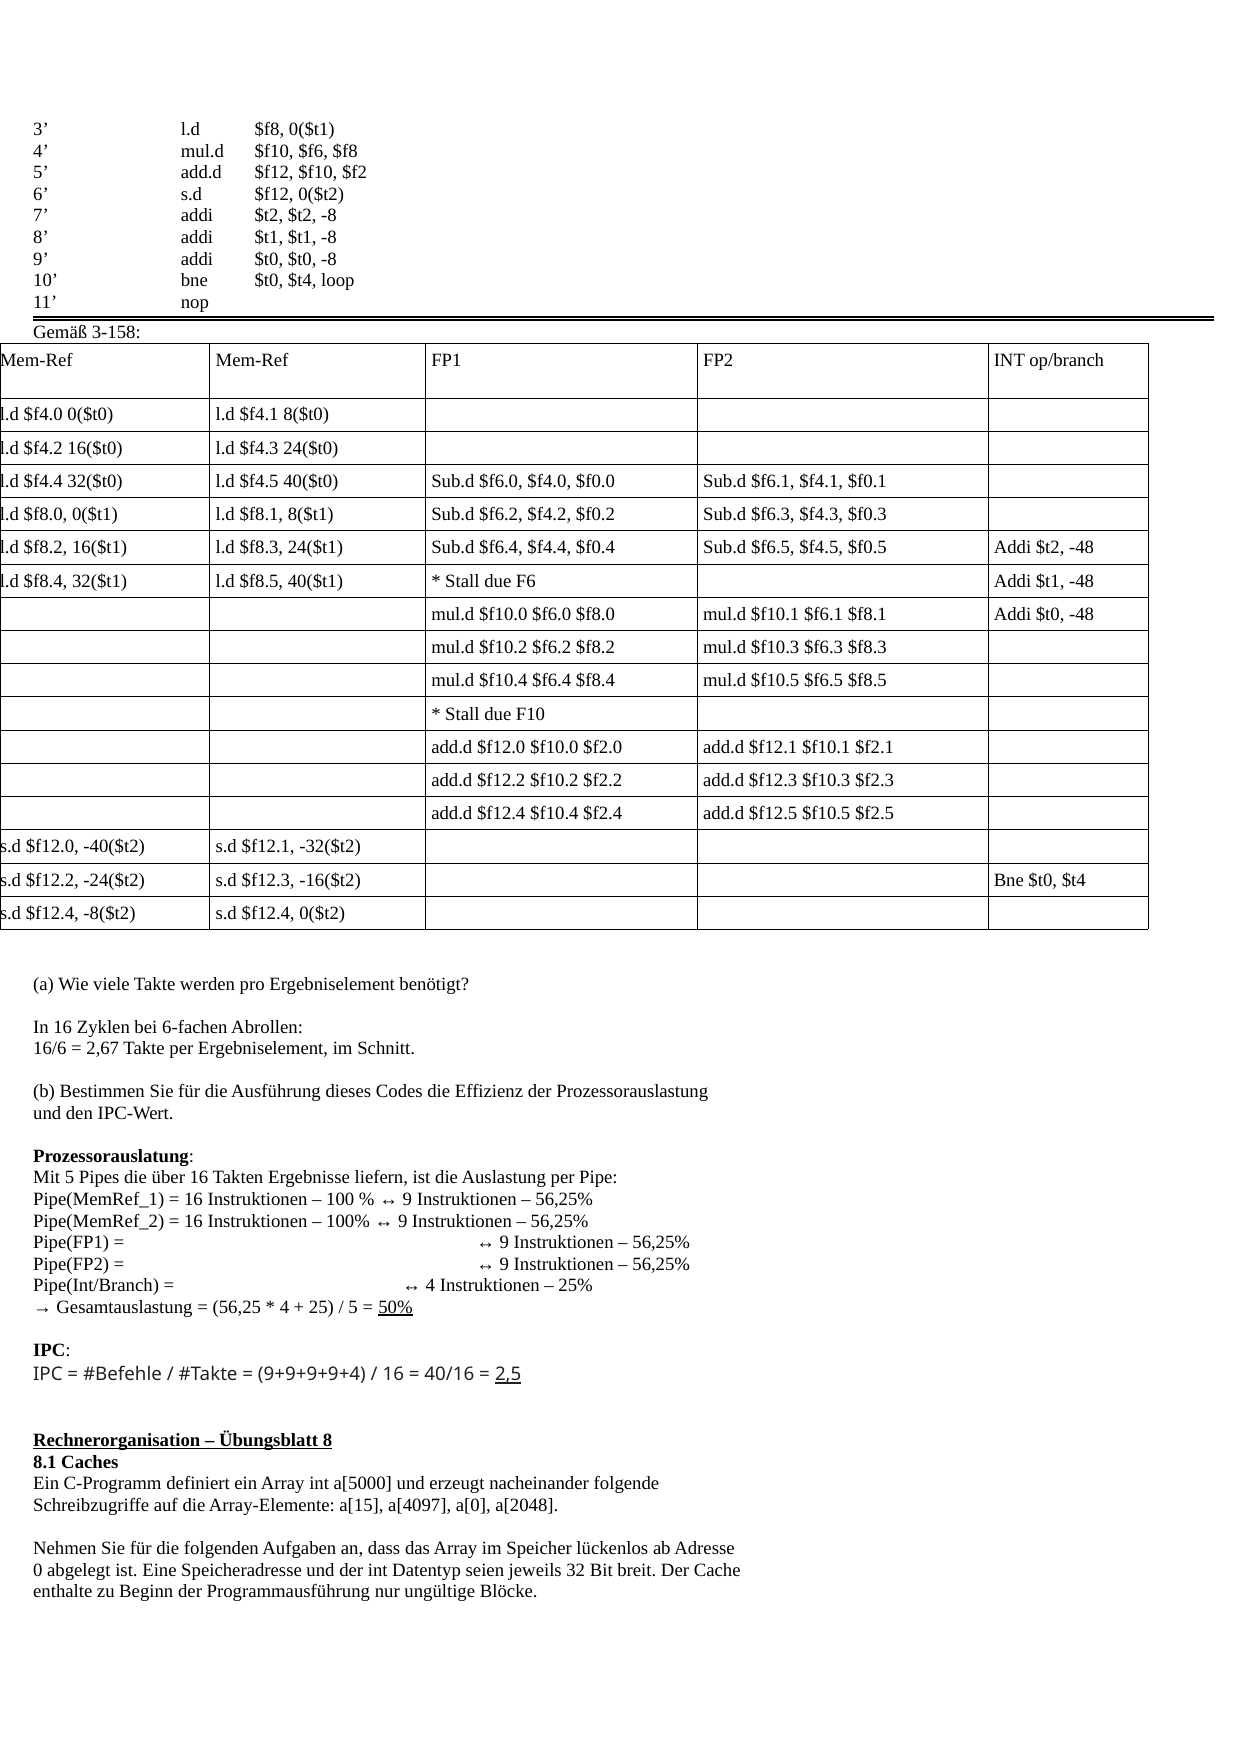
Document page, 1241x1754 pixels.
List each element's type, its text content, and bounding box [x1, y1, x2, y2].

table_cell * Stall due F10 [426, 697, 697, 730]
table_cell [426, 897, 697, 929]
table_cell [210, 797, 425, 829]
table_cell Addi $t2, -48 [989, 531, 1148, 563]
table_cell l.d $f8.3, 24($t1) [210, 531, 425, 563]
text → Gesamtauslastung = (56,25 * 4 + 25) / 5 = 50% [33, 1296, 1214, 1317]
table_cell mul.d $f10.4 $f6.4 $f8.4 [426, 664, 697, 696]
table_cell [698, 432, 988, 464]
text Rechnerorganisation – Übungsblatt 8 [33, 1429, 1214, 1451]
text IPC: [33, 1339, 1214, 1361]
table_cell add.d $f12.2 $f10.2 $f2.2 [426, 764, 697, 796]
table_cell [989, 797, 1148, 829]
table_cell Bne $t0, $t4 [989, 864, 1148, 896]
table_cell [698, 697, 988, 730]
table_cell [426, 432, 697, 464]
table_cell [210, 598, 425, 630]
text Mit 5 Pipes die über 16 Takten Ergebnisse liefern, ist die Auslastung per Pipe: [33, 1166, 1214, 1188]
table_cell [426, 864, 697, 896]
table_cell mul.d $f10.3 $f6.3 $f8.3 [698, 631, 988, 663]
table_cell Sub.d $f6.0, $f4.0, $f0.0 [426, 465, 697, 497]
table_cell add.d $f12.5 $f10.5 $f2.5 [698, 797, 988, 829]
table_cell [698, 565, 988, 597]
table_cell [989, 664, 1148, 696]
table_cell l.d $f8.2, 16($t1) [1, 531, 209, 563]
text Pipe(Int/Branch) = ↔ 4 Instruktionen – 25% [33, 1274, 1214, 1296]
text Pipe(FP2) = ↔ 9 Instruktionen – 56,25% [33, 1253, 1214, 1274]
table_header Mem-Ref [1, 344, 209, 397]
table_cell Sub.d $f6.5, $f4.5, $f0.5 [698, 531, 988, 563]
table_cell [426, 830, 697, 863]
text 0 abgelegt ist. Eine Speicheradresse und der int Datentyp seien jeweils 32 Bit breit. Der Cache [33, 1558, 1214, 1580]
table_cell [989, 731, 1148, 763]
table_cell l.d $f4.4 32($t0) [1, 465, 209, 497]
text (a) Wie viele Takte werden pro Ergebniselement benötigt? [33, 972, 1214, 994]
text IPC = #Befehle / #Takte = (9+9+9+9+4) / 16 = 40/16 = 2,5 [33, 1361, 1214, 1386]
table_cell [210, 731, 425, 763]
text 6’ s.d $f12, 0($t2) [33, 183, 1214, 204]
table_cell [989, 399, 1148, 431]
table_cell l.d $f4.0 0($t0) [1, 399, 209, 431]
table_cell [1, 697, 209, 730]
table_cell [989, 498, 1148, 530]
table_cell [426, 399, 697, 431]
text In 16 Zyklen bei 6-fachen Abrollen: [33, 1016, 1214, 1037]
table_header Mem-Ref [210, 344, 425, 397]
table_cell [1, 797, 209, 829]
text Prozessorauslatung: [33, 1145, 1214, 1166]
text 10’ bne $t0, $t4, loop [33, 269, 1214, 291]
text und den IPC-Wert. [33, 1102, 1214, 1123]
table_cell [989, 697, 1148, 730]
table_cell mul.d $f10.0 $f6.0 $f8.0 [426, 598, 697, 630]
text 4’ mul.d $f10, $f6, $f8 [33, 140, 1214, 161]
table_cell [698, 830, 988, 863]
table_cell [989, 432, 1148, 464]
table_cell * Stall due F6 [426, 565, 697, 597]
text 16/6 = 2,67 Takte per Ergebniselement, im Schnitt. [33, 1037, 1214, 1059]
text Pipe(FP1) = ↔ 9 Instruktionen – 56,25% [33, 1231, 1214, 1253]
text Pipe(MemRef_2) = 16 Instruktionen – 100% ↔ 9 Instruktionen – 56,25% [33, 1209, 1214, 1231]
text Nehmen Sie für die folgenden Aufgaben an, dass das Array im Speicher lückenlos ab Adresse [33, 1537, 1214, 1558]
table_header FP2 [698, 344, 988, 397]
table_cell Sub.d $f6.4, $f4.4, $f0.4 [426, 531, 697, 563]
table_cell [210, 764, 425, 796]
table_cell l.d $f4.1 8($t0) [210, 399, 425, 431]
table_cell mul.d $f10.2 $f6.2 $f8.2 [426, 631, 697, 663]
table_cell [989, 897, 1148, 929]
table_cell mul.d $f10.1 $f6.1 $f8.1 [698, 598, 988, 630]
table_cell [989, 465, 1148, 497]
text Ein C-Programm definiert ein Array int a[5000] und erzeugt nacheinander folgende [33, 1472, 1214, 1494]
table_cell [989, 764, 1148, 796]
table_cell [210, 631, 425, 663]
table_cell [698, 399, 988, 431]
table_cell [989, 631, 1148, 663]
text 8.1 Caches [33, 1451, 1214, 1472]
text 5’ add.d $f12, $f10, $f2 [33, 161, 1214, 183]
table_cell [1, 631, 209, 663]
text 8’ addi $t1, $t1, -8 [33, 226, 1214, 247]
table_cell add.d $f12.4 $f10.4 $f2.4 [426, 797, 697, 829]
table_cell Sub.d $f6.3, $f4.3, $f0.3 [698, 498, 988, 530]
table_cell l.d $f8.4, 32($t1) [1, 565, 209, 597]
text 7’ addi $t2, $t2, -8 [33, 204, 1214, 226]
table_cell add.d $f12.1 $f10.1 $f2.1 [698, 731, 988, 763]
table_cell s.d $f12.2, -24($t2) [1, 864, 209, 896]
table_cell l.d $f4.2 16($t0) [1, 432, 209, 464]
table_cell s.d $f12.1, -32($t2) [210, 830, 425, 863]
table_cell l.d $f4.3 24($t0) [210, 432, 425, 464]
text Pipe(MemRef_1) = 16 Instruktionen – 100 % ↔ 9 Instruktionen – 56,25% [33, 1188, 1214, 1209]
text 11’ nop [33, 291, 1214, 316]
table_cell add.d $f12.0 $f10.0 $f2.0 [426, 731, 697, 763]
table_cell [210, 664, 425, 696]
text 3’ l.d $f8, 0($t1) [33, 118, 1214, 140]
table_header FP1 [426, 344, 697, 397]
table_cell [210, 697, 425, 730]
table_cell s.d $f12.4, 0($t2) [210, 897, 425, 929]
table_cell [698, 864, 988, 896]
text 9’ addi $t0, $t0, -8 [33, 247, 1214, 269]
table_cell Addi $t1, -48 [989, 565, 1148, 597]
table_cell Addi $t0, -48 [989, 598, 1148, 630]
table_cell l.d $f4.5 40($t0) [210, 465, 425, 497]
text Schreibzugriffe auf die Array-Elemente: a[15], a[4097], a[0], a[2048]. [33, 1494, 1214, 1515]
table_header INT op/branch [989, 344, 1148, 397]
table_cell s.d $f12.3, -16($t2) [210, 864, 425, 896]
table_cell s.d $f12.0, -40($t2) [1, 830, 209, 863]
text (b) Bestimmen Sie für die Ausführung dieses Codes die Effizienz der Prozessorauslastung [33, 1080, 1214, 1102]
table_cell l.d $f8.5, 40($t1) [210, 565, 425, 597]
table_cell [1, 731, 209, 763]
table_cell [1, 598, 209, 630]
table_cell Sub.d $f6.2, $f4.2, $f0.2 [426, 498, 697, 530]
table_cell l.d $f8.1, 8($t1) [210, 498, 425, 530]
text Gemäß 3-158: [33, 321, 1214, 343]
text enthalte zu Beginn der Programmausführung nur ungültige Blöcke. [33, 1580, 1214, 1602]
table_cell s.d $f12.4, -8($t2) [1, 897, 209, 929]
table_cell [1, 664, 209, 696]
table_cell [1, 764, 209, 796]
table_cell Sub.d $f6.1, $f4.1, $f0.1 [698, 465, 988, 497]
table_cell l.d $f8.0, 0($t1) [1, 498, 209, 530]
table_cell [698, 897, 988, 929]
table_cell mul.d $f10.5 $f6.5 $f8.5 [698, 664, 988, 696]
table_cell [989, 830, 1148, 863]
table_cell add.d $f12.3 $f10.3 $f2.3 [698, 764, 988, 796]
